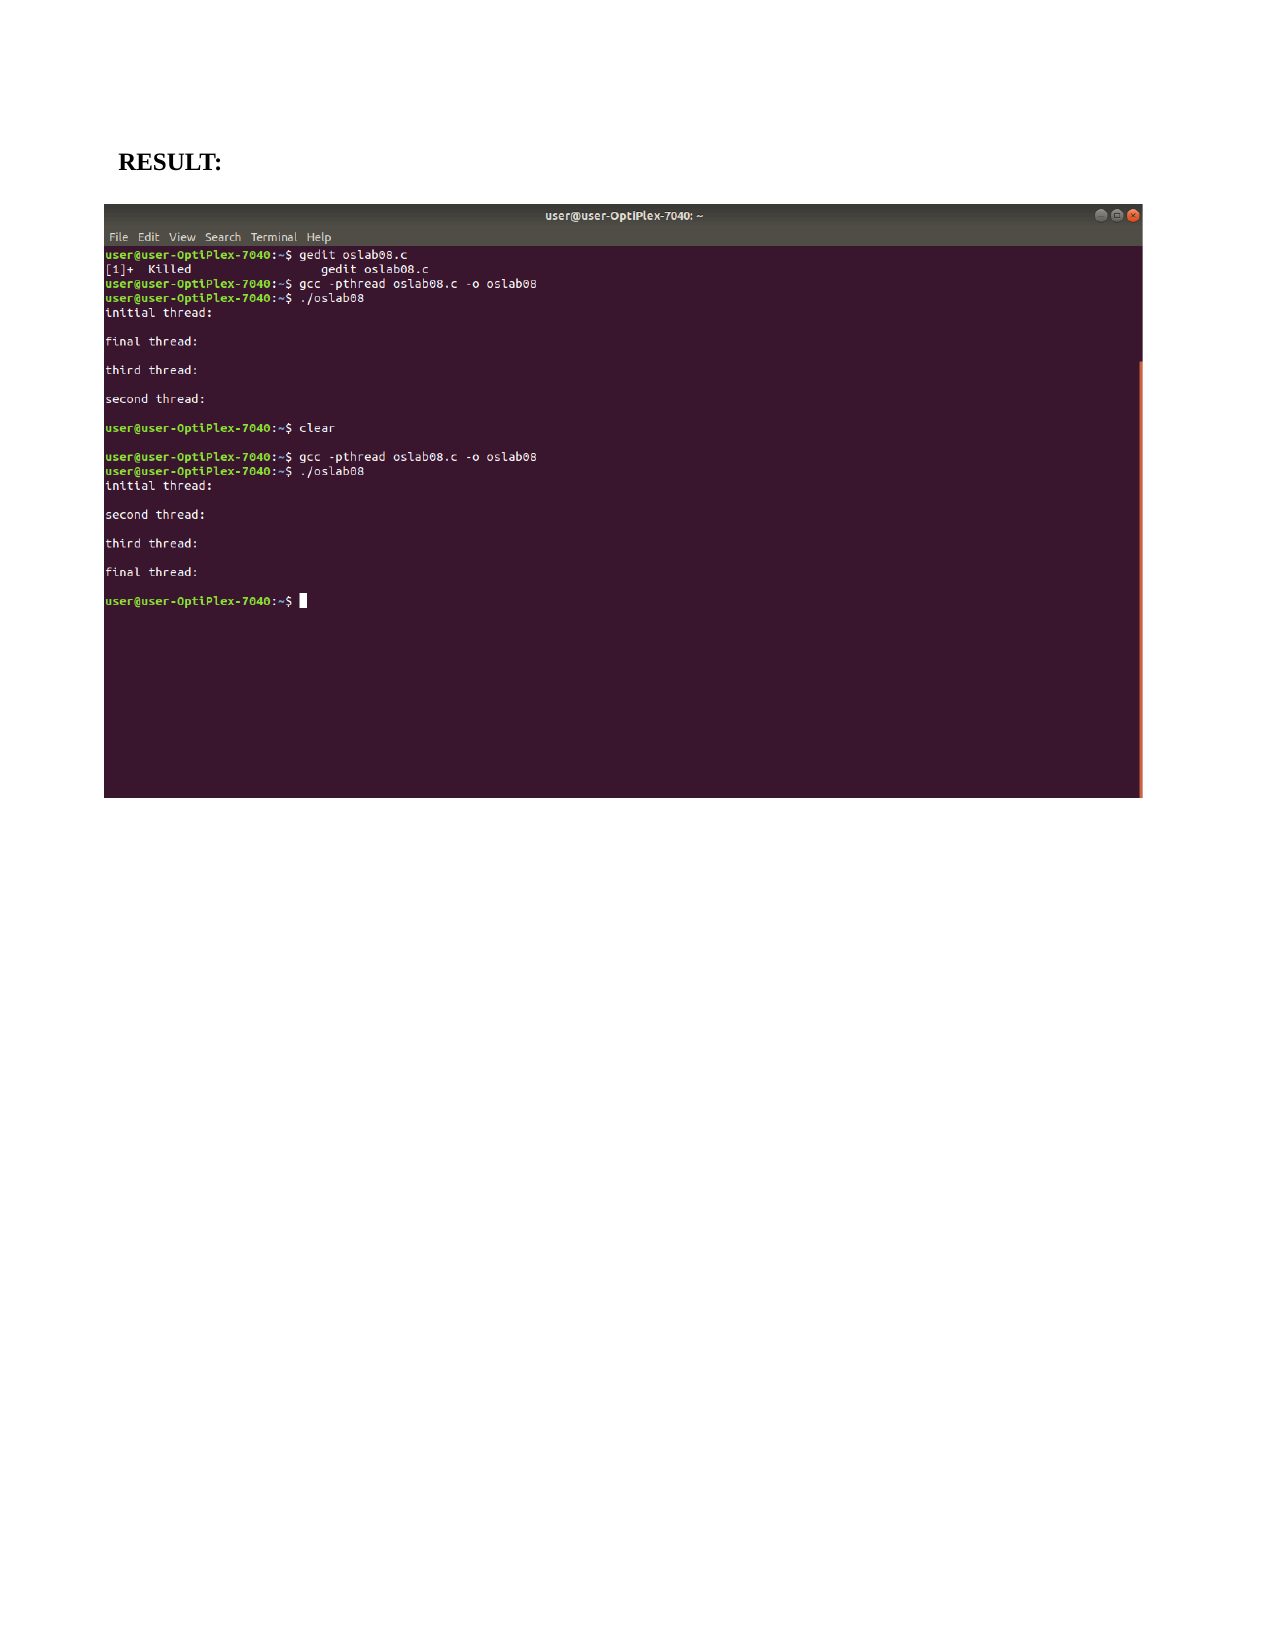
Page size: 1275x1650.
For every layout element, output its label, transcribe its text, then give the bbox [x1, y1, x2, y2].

picture [104, 204, 1143, 798]
text RESULT: [118, 147, 1157, 176]
